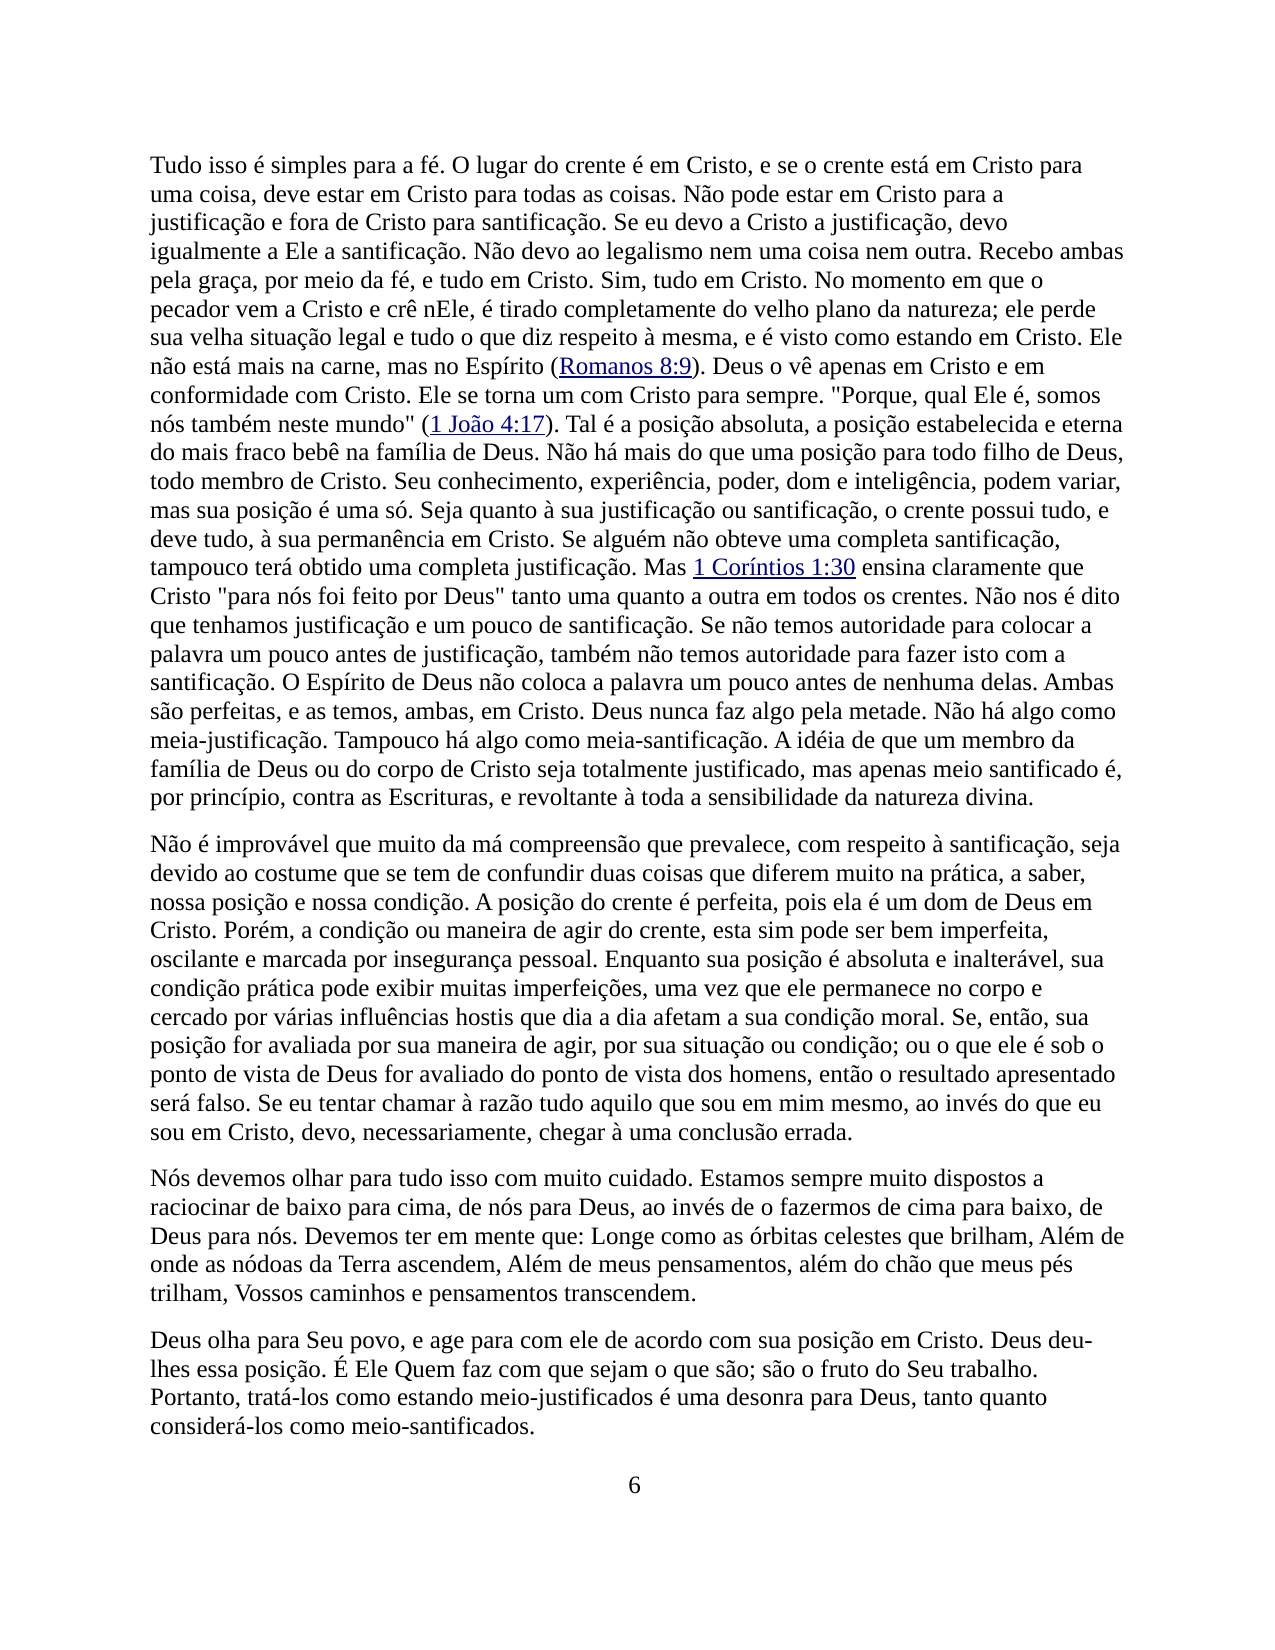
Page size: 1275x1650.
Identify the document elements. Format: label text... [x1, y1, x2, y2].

text Tudo isso é simples para a fé. O lugar do crente é em Cristo, e se o crente está em Cristo para uma coisa, deve estar em Cristo para todas as coisas. Não pode estar em Cristo para a justificação e fora de Cristo para santificação. Se eu devo a Cristo a justificação, devo igualmente a Ele a santificação. Não devo ao legalismo nem uma coisa nem outra. Recebo ambas pela graça, por meio da fé, e tudo em Cristo. Sim, tudo em Cristo. No momento em que o pecador vem a Cristo e crê nEle, é tirado completamente do velho plano da natureza; ele perde sua velha situação legal e tudo o que diz respeito à mesma, e é visto como estando em Cristo. Ele não está mais na carne, mas no Espírito (Romanos 8:9). Deus o vê apenas em Cristo e em conformidade com Cristo. Ele se torna um com Cristo para sempre. "Porque, qual Ele é, somos nós também neste mundo" (1 João 4:17). Tal é a posição absoluta, a posição estabelecida e eterna do mais fraco bebê na família de Deus. Não há mais do que uma posição para todo filho de Deus, todo membro de Cristo. Seu conhecimento, experiência, poder, dom e inteligência, podem variar, mas sua posição é uma só. Seja quanto à sua justificação ou santificação, o crente possui tudo, e deve tudo, à sua permanência em Cristo. Se alguém não obteve uma completa santificação, tampouco terá obtido uma completa justificação. Mas 1 Coríntios 1:30 ensina claramente que Cristo "para nós foi feito por Deus" tanto uma quanto a outra em todos os crentes. Não nos é dito que tenhamos justificação e um pouco de santificação. Se não temos autoridade para colocar a palavra um pouco antes de justificação, também não temos autoridade para fazer isto com a santificação. O Espírito de Deus não coloca a palavra um pouco antes de nenhuma delas. Ambas são perfeitas, e as temos, ambas, em Cristo. Deus nunca faz algo pela metade. Não há algo como meia-justificação. Tampouco há algo como meia-santificação. A idéia de que um membro da família de Deus ou do corpo de Cristo seja totalmente justificado, mas apenas meio santificado é, por princípio, contra as Escrituras, e revoltante à toda a sensibilidade da natureza divina. [150, 150, 1125, 811]
text Deus olha para Seu povo, e age para com ele de acordo com sua posição em Cristo. Deus deu-lhes essa posição. É Ele Quem faz com que sejam o que são; são o fruto do Seu trabalho. Portanto, tratá-los como estando meio-justificados é uma desonra para Deus, tanto quanto considerá-los como meio-santificados. [150, 1325, 1125, 1440]
text Nós devemos olhar para tudo isso com muito cuidado. Estamos sempre muito dispostos a raciocinar de baixo para cima, de nós para Deus, ao invés de o fazermos de cima para baixo, de Deus para nós. Devemos ter em mente que: Longe como as órbitas celestes que brilham, Além de onde as nódoas da Terra ascendem, Além de meus pensamentos, além do chão que meus pés trilham, Vossos caminhos e pensamentos transcendem. [150, 1163, 1125, 1307]
text Não é improvável que muito da má compreensão que prevalece, com respeito à santificação, seja devido ao costume que se tem de confundir duas coisas que diferem muito na prática, a saber, nossa posição e nossa condição. A posição do crente é perfeita, pois ela é um dom de Deus em Cristo. Porém, a condição ou maneira de agir do crente, esta sim pode ser bem imperfeita, oscilante e marcada por insegurança pessoal. Enquanto sua posição é absoluta e inalterável, sua condição prática pode exibir muitas imperfeições, uma vez que ele permanece no corpo e cercado por várias influências hostis que dia a dia afetam a sua condição moral. Se, então, sua posição for avaliada por sua maneira de agir, por sua situação ou condição; ou o que ele é sob o ponto de vista de Deus for avaliado do ponto de vista dos homens, então o resultado apresentado será falso. Se eu tentar chamar à razão tudo aquilo que sou em mim mesmo, ao invés do que eu sou em Cristo, devo, necessariamente, chegar à uma conclusão errada. [150, 829, 1125, 1145]
